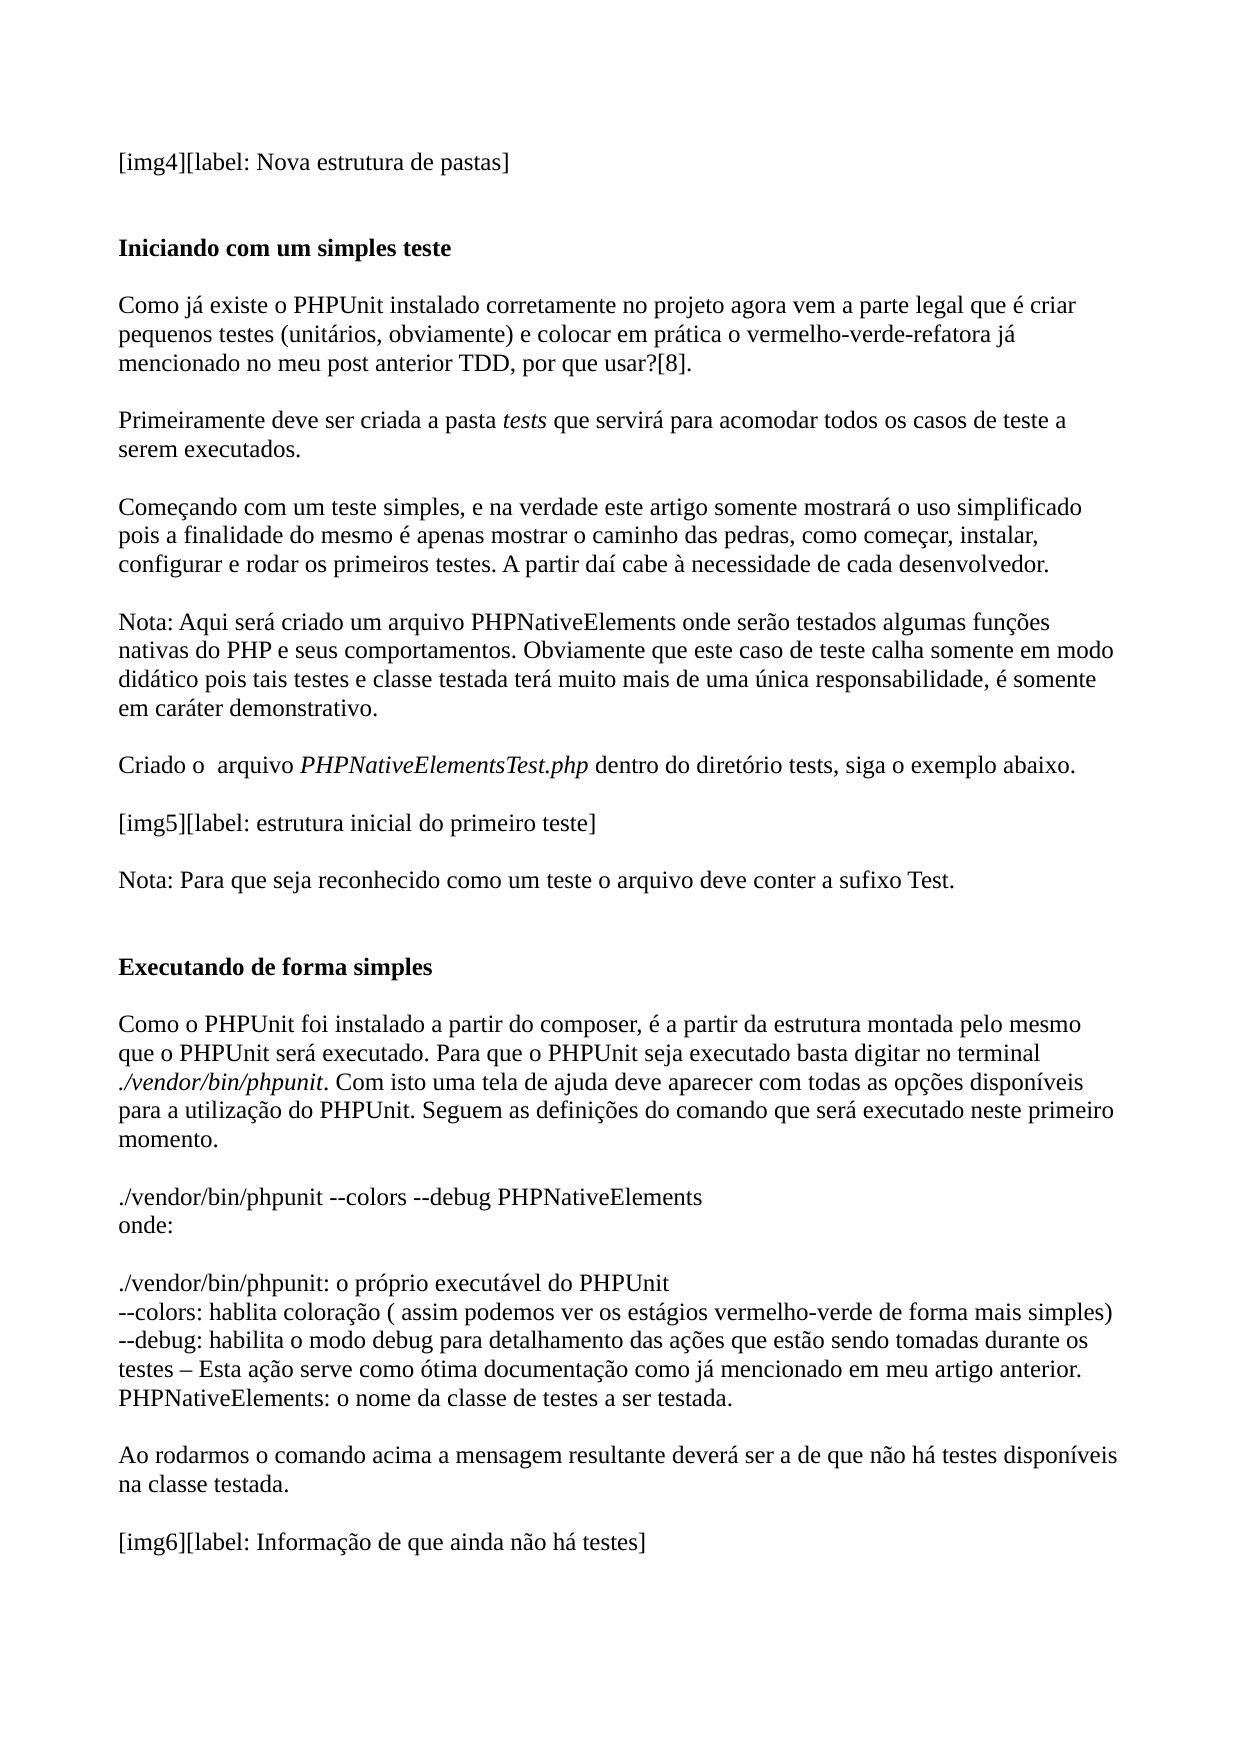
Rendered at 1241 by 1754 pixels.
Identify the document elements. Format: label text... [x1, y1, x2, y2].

text Nota: Para que seja reconhecido como um teste o arquivo deve conter a sufixo Test. [118, 866, 1122, 894]
text [img5][label: estrutura inicial do primeiro teste] [118, 808, 1122, 837]
text ./vendor/bin/phpunit: o próprio executável do PHPUnit [118, 1268, 1122, 1297]
text Nota: Aqui será criado um arquivo PHPNativeElements onde serão testados algumas funções nativas do PHP e seus comportamentos. Obviamente que este caso de teste calha somente em modo didático pois tais testes e classe testada terá muito mais de uma única responsabilidade, é somente em caráter demonstrativo. [118, 607, 1122, 722]
text [img4][label: Nova estrutura de pastas] [118, 147, 1122, 176]
text Ao rodarmos o comando acima a mensagem resultante deverá ser a de que não há testes disponíveis na classe testada. [118, 1441, 1122, 1498]
text --colors: hablita coloração ( assim podemos ver os estágios vermelho-verde de forma mais simples) [118, 1297, 1122, 1326]
text Executando de forma simples [118, 952, 1122, 981]
text PHPNativeElements: o nome da classe de testes a ser testada. [118, 1383, 1122, 1412]
text [img6][label: Informação de que ainda não há testes] [118, 1527, 1122, 1556]
text Começando com um teste simples, e na verdade este artigo somente mostrará o uso simplificado pois a finalidade do mesmo é apenas mostrar o caminho das pedras, como começar, instalar, configurar e rodar os primeiros testes. A partir daí cabe à necessidade de cada desenvolvedor. [118, 492, 1122, 578]
text Como o PHPUnit foi instalado a partir do composer, é a partir da estrutura montada pelo mesmo que o PHPUnit será executado. Para que o PHPUnit seja executado basta digitar no terminal ./vendor/bin/phpunit. Com isto uma tela de ajuda deve aparecer com todas as opções disponíveis para a utilização do PHPUnit. Seguem as definições do comando que será executado neste primeiro momento. [118, 1009, 1122, 1153]
text ./vendor/bin/phpunit --colors --debug PHPNativeElements [118, 1182, 1122, 1211]
text --debug: habilita o modo debug para detalhamento das ações que estão sendo tomadas durante os testes – Esta ação serve como ótima documentação como já mencionado em meu artigo anterior. [118, 1326, 1122, 1383]
text Criado o arquivo PHPNativeElementsTest.php dentro do diretório tests, siga o exemplo abaixo. [118, 751, 1122, 779]
text onde: [118, 1211, 1122, 1239]
text Como já existe o PHPUnit instalado corretamente no projeto agora vem a parte legal que é criar pequenos testes (unitários, obviamente) e colocar em prática o vermelho-verde-refatora já mencionado no meu post anterior TDD, por que usar?[8]. [118, 291, 1122, 377]
text Iniciando com um simples teste [118, 233, 1122, 262]
text Primeiramente deve ser criada a pasta tests que servirá para acomodar todos os casos de teste a serem executados. [118, 406, 1122, 463]
